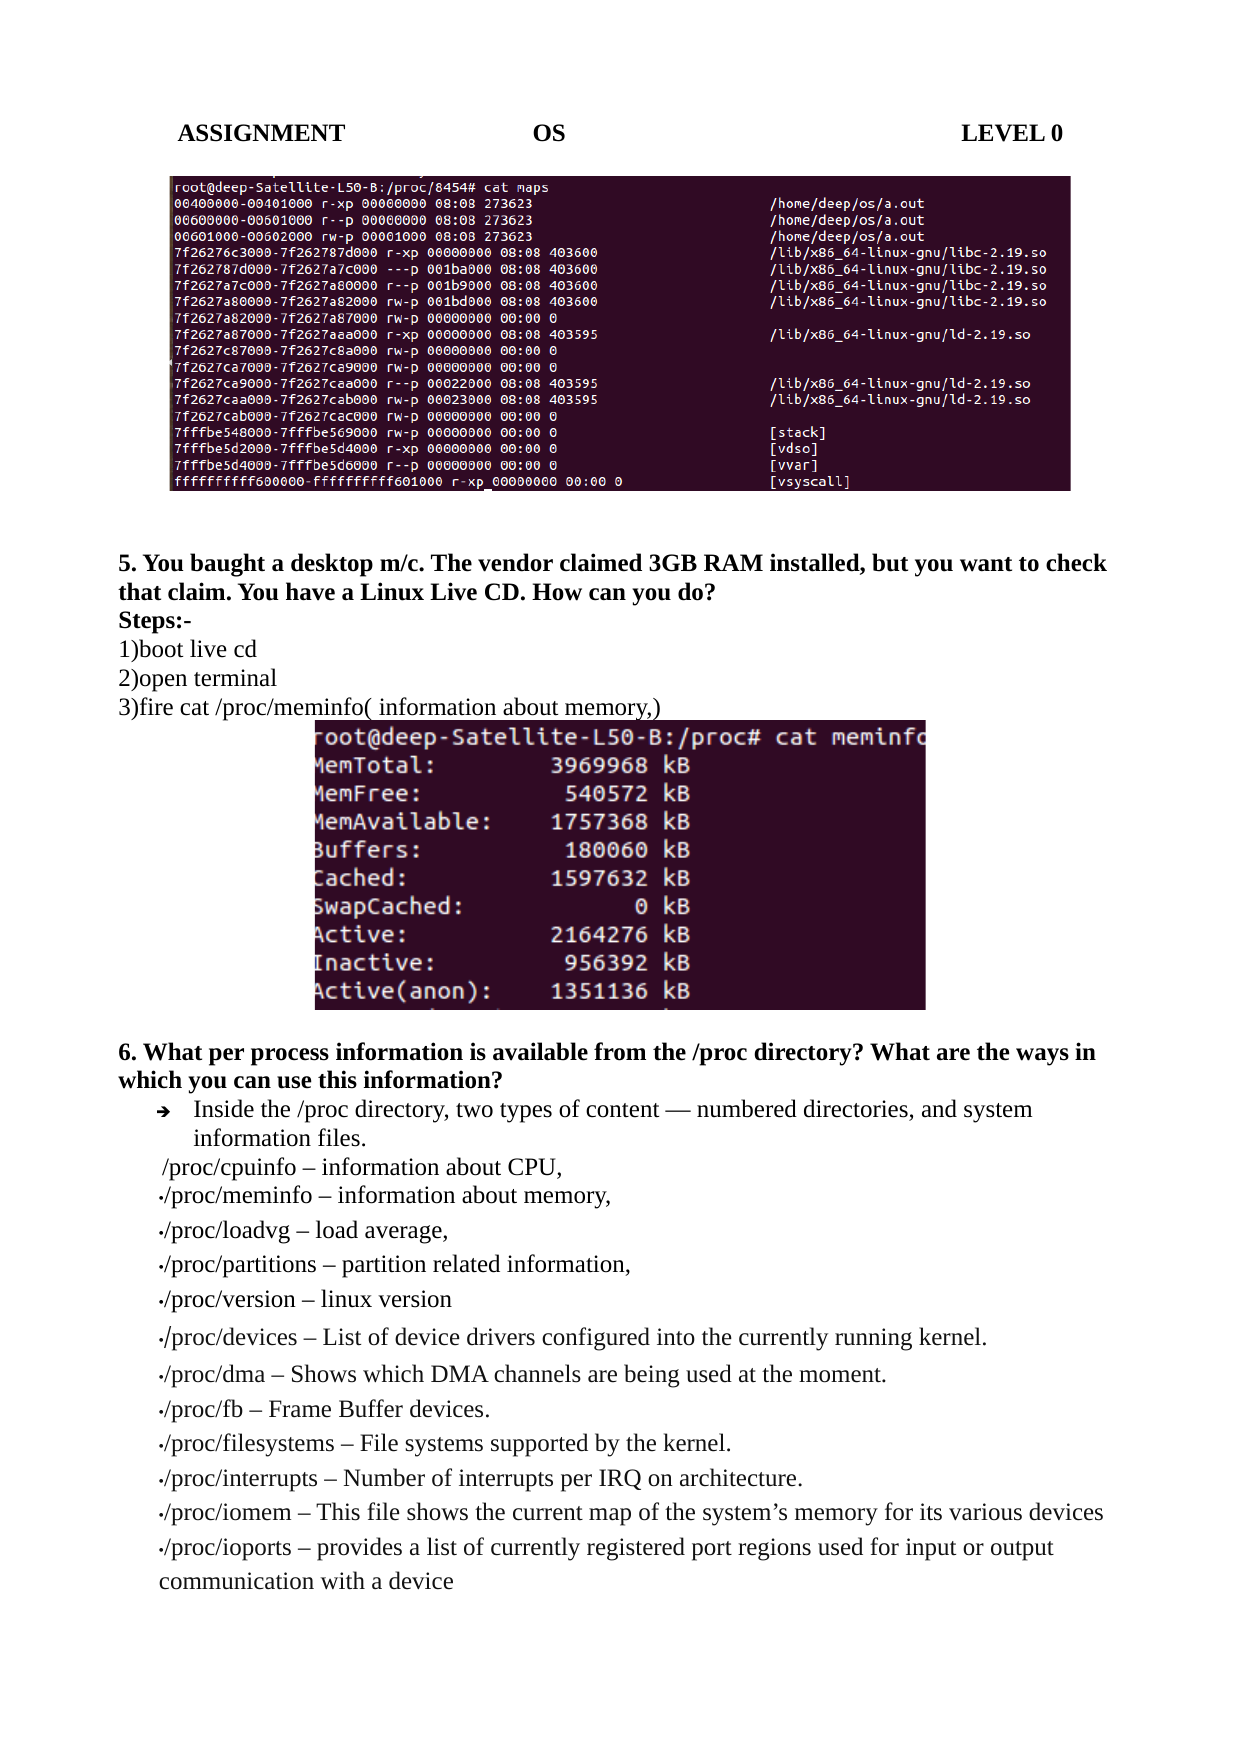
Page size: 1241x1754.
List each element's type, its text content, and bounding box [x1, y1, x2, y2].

list /proc/fb – Frame Buffer devices. [118, 1394, 1122, 1422]
list /proc/meminfo – information about memory, [118, 1181, 1122, 1209]
list /proc/dma – Shows which DMA channels are being used at the moment. [118, 1359, 1122, 1388]
text /proc/cpuinfo – information about CPU, [118, 1152, 1122, 1181]
list /proc/ioports – provides a list of currently registered port regions used for input or output communication with a device [118, 1532, 1122, 1595]
text 5. You baught a desktop m/c. The vendor claimed 3GB RAM installed, but you want to check that claim. You have a Linux Live CD. How can you do? [118, 548, 1122, 606]
text 2)open terminal [118, 663, 1122, 692]
text 3)fire cat /proc/meminfo( information about memory,) [118, 692, 1122, 721]
list /proc/filesystems – File systems supported by the kernel. [118, 1428, 1122, 1457]
text 1)boot live cd [118, 634, 1122, 663]
list Inside the /proc directory, two types of content — numbered directories, and system information files. [156, 1094, 1122, 1152]
list /proc/interrupts – Number of interrupts per IRQ on architecture. [118, 1463, 1122, 1491]
list /proc/loadvg – load average, [118, 1215, 1122, 1244]
text 6. What per process information is available from the /proc directory? What are the ways in which you can use this information? [118, 1037, 1122, 1094]
list /proc/partitions – partition related information, [118, 1249, 1122, 1278]
picture [169, 176, 1071, 491]
text Steps:- [118, 606, 1122, 634]
list /proc/devices – List of device drivers configured into the currently running kernel. [118, 1318, 1122, 1352]
picture [314, 720, 926, 1010]
list /proc/iomem – This file shows the current map of the system’s memory for its various devices [118, 1497, 1122, 1526]
list /proc/version – linux version [118, 1284, 1122, 1313]
